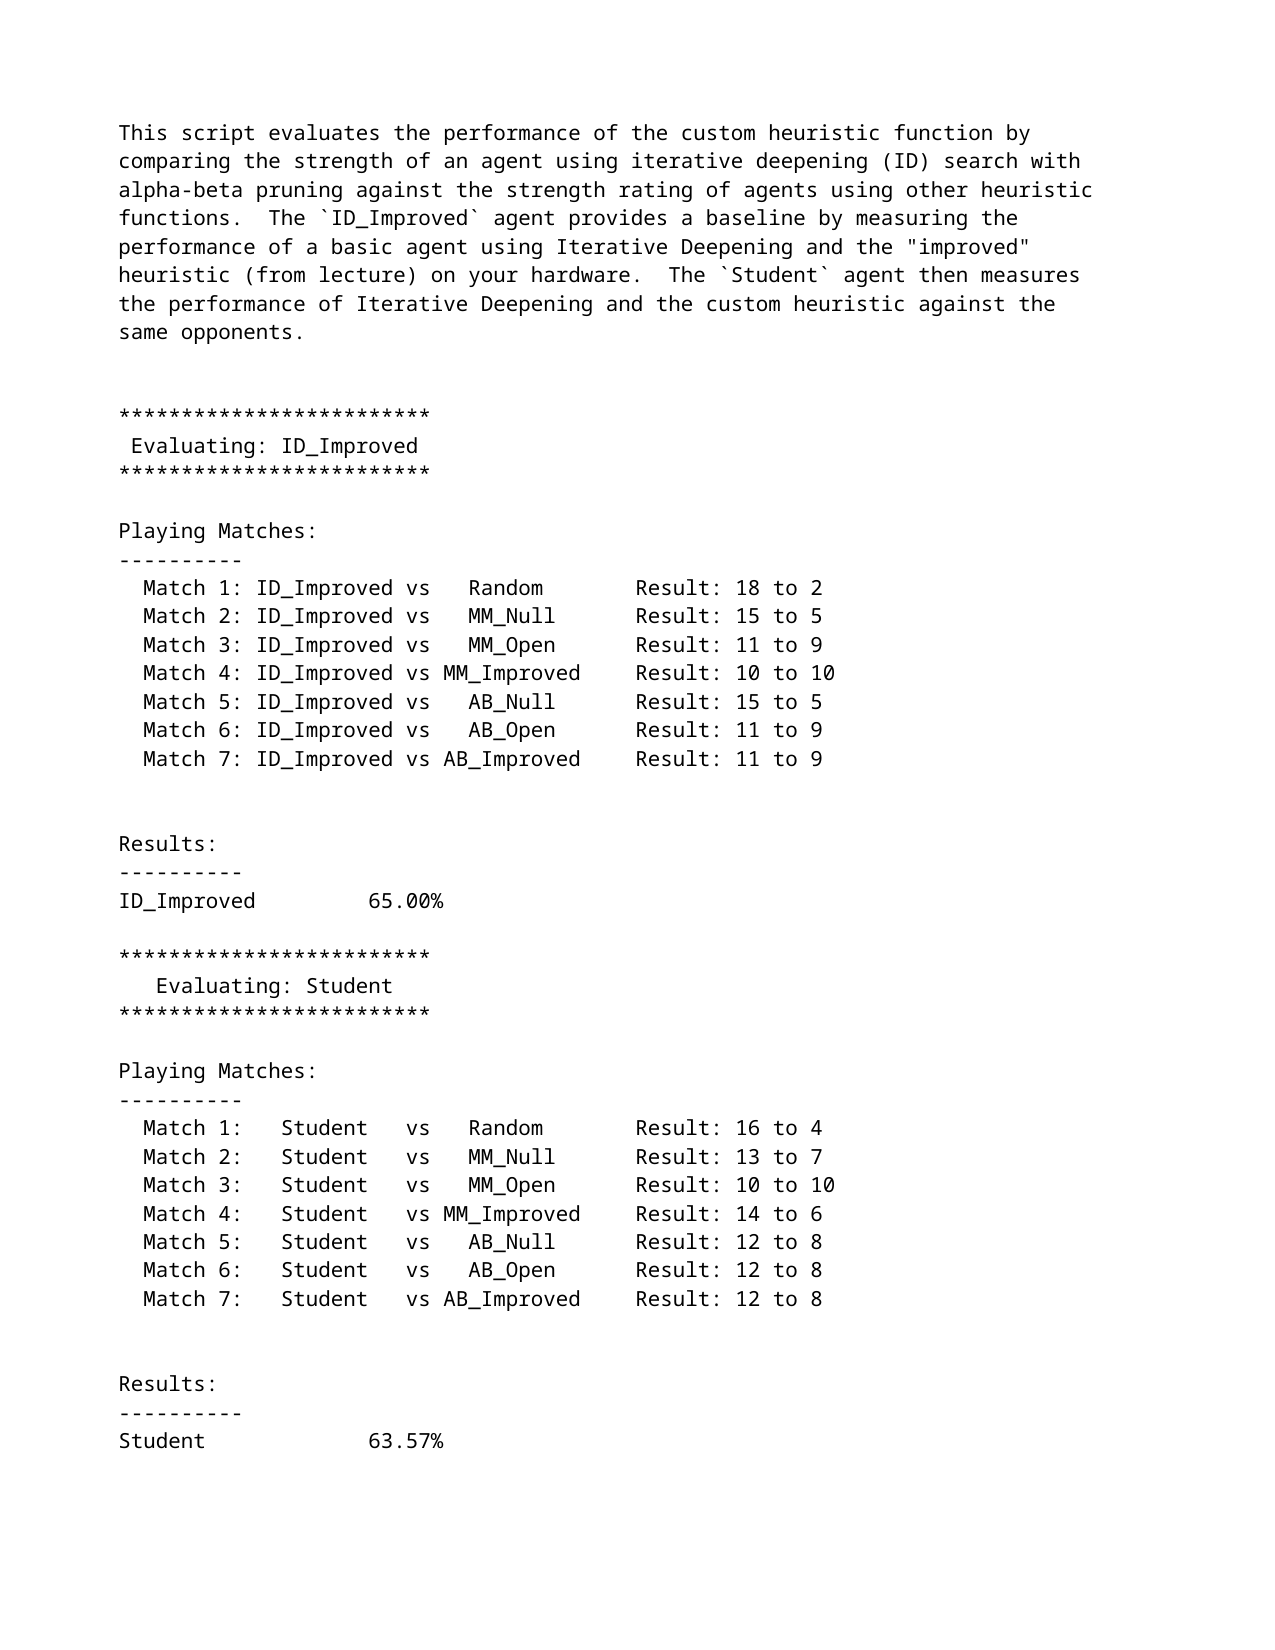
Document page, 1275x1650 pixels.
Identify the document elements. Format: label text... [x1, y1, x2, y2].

text same opponents. [118, 317, 1157, 346]
text Match 1: Student vs Random Result: 16 to 4 [118, 1113, 1157, 1142]
text Student 63.57% [118, 1426, 1157, 1455]
text Match 4: Student vs MM_Improved Result: 14 to 6 [118, 1199, 1157, 1227]
text Results: [118, 829, 1157, 857]
text heuristic (from lecture) on your hardware. The `Student` agent then measures [118, 260, 1157, 289]
text Match 2: ID_Improved vs MM_Null Result: 15 to 5 [118, 602, 1157, 630]
text Match 2: Student vs MM_Null Result: 13 to 7 [118, 1142, 1157, 1170]
text comparing the strength of an agent using iterative deepening (ID) search with [118, 147, 1157, 175]
text ************************* [118, 402, 1157, 431]
text Evaluating: Student [118, 971, 1157, 1000]
text This script evaluates the performance of the custom heuristic function by [118, 118, 1157, 147]
text Match 3: ID_Improved vs MM_Open Result: 11 to 9 [118, 630, 1157, 658]
text ************************* [118, 1000, 1157, 1028]
text Match 7: ID_Improved vs AB_Improved Result: 11 to 9 [118, 744, 1157, 772]
text performance of a basic agent using Iterative Deepening and the "improved" [118, 232, 1157, 260]
text ---------- [118, 1398, 1157, 1426]
text Match 5: ID_Improved vs AB_Null Result: 15 to 5 [118, 687, 1157, 715]
text ID_Improved 65.00% [118, 886, 1157, 914]
text functions. The `ID_Improved` agent provides a baseline by measuring the [118, 203, 1157, 232]
text Results: [118, 1369, 1157, 1398]
text Match 5: Student vs AB_Null Result: 12 to 8 [118, 1227, 1157, 1256]
text Playing Matches: [118, 1057, 1157, 1085]
text alpha-beta pruning against the strength rating of agents using other heuristic [118, 175, 1157, 203]
text Evaluating: ID_Improved [118, 431, 1157, 459]
text ---------- [118, 857, 1157, 886]
text Match 7: Student vs AB_Improved Result: 12 to 8 [118, 1284, 1157, 1312]
text the performance of Iterative Deepening and the custom heuristic against the [118, 289, 1157, 317]
text ************************* [118, 459, 1157, 488]
text Match 6: Student vs AB_Open Result: 12 to 8 [118, 1256, 1157, 1284]
text Match 3: Student vs MM_Open Result: 10 to 10 [118, 1170, 1157, 1199]
text ---------- [118, 545, 1157, 573]
text Match 6: ID_Improved vs AB_Open Result: 11 to 9 [118, 715, 1157, 744]
text Match 1: ID_Improved vs Random Result: 18 to 2 [118, 573, 1157, 602]
text Playing Matches: [118, 516, 1157, 545]
text ************************* [118, 943, 1157, 971]
text Match 4: ID_Improved vs MM_Improved Result: 10 to 10 [118, 658, 1157, 687]
text ---------- [118, 1085, 1157, 1113]
